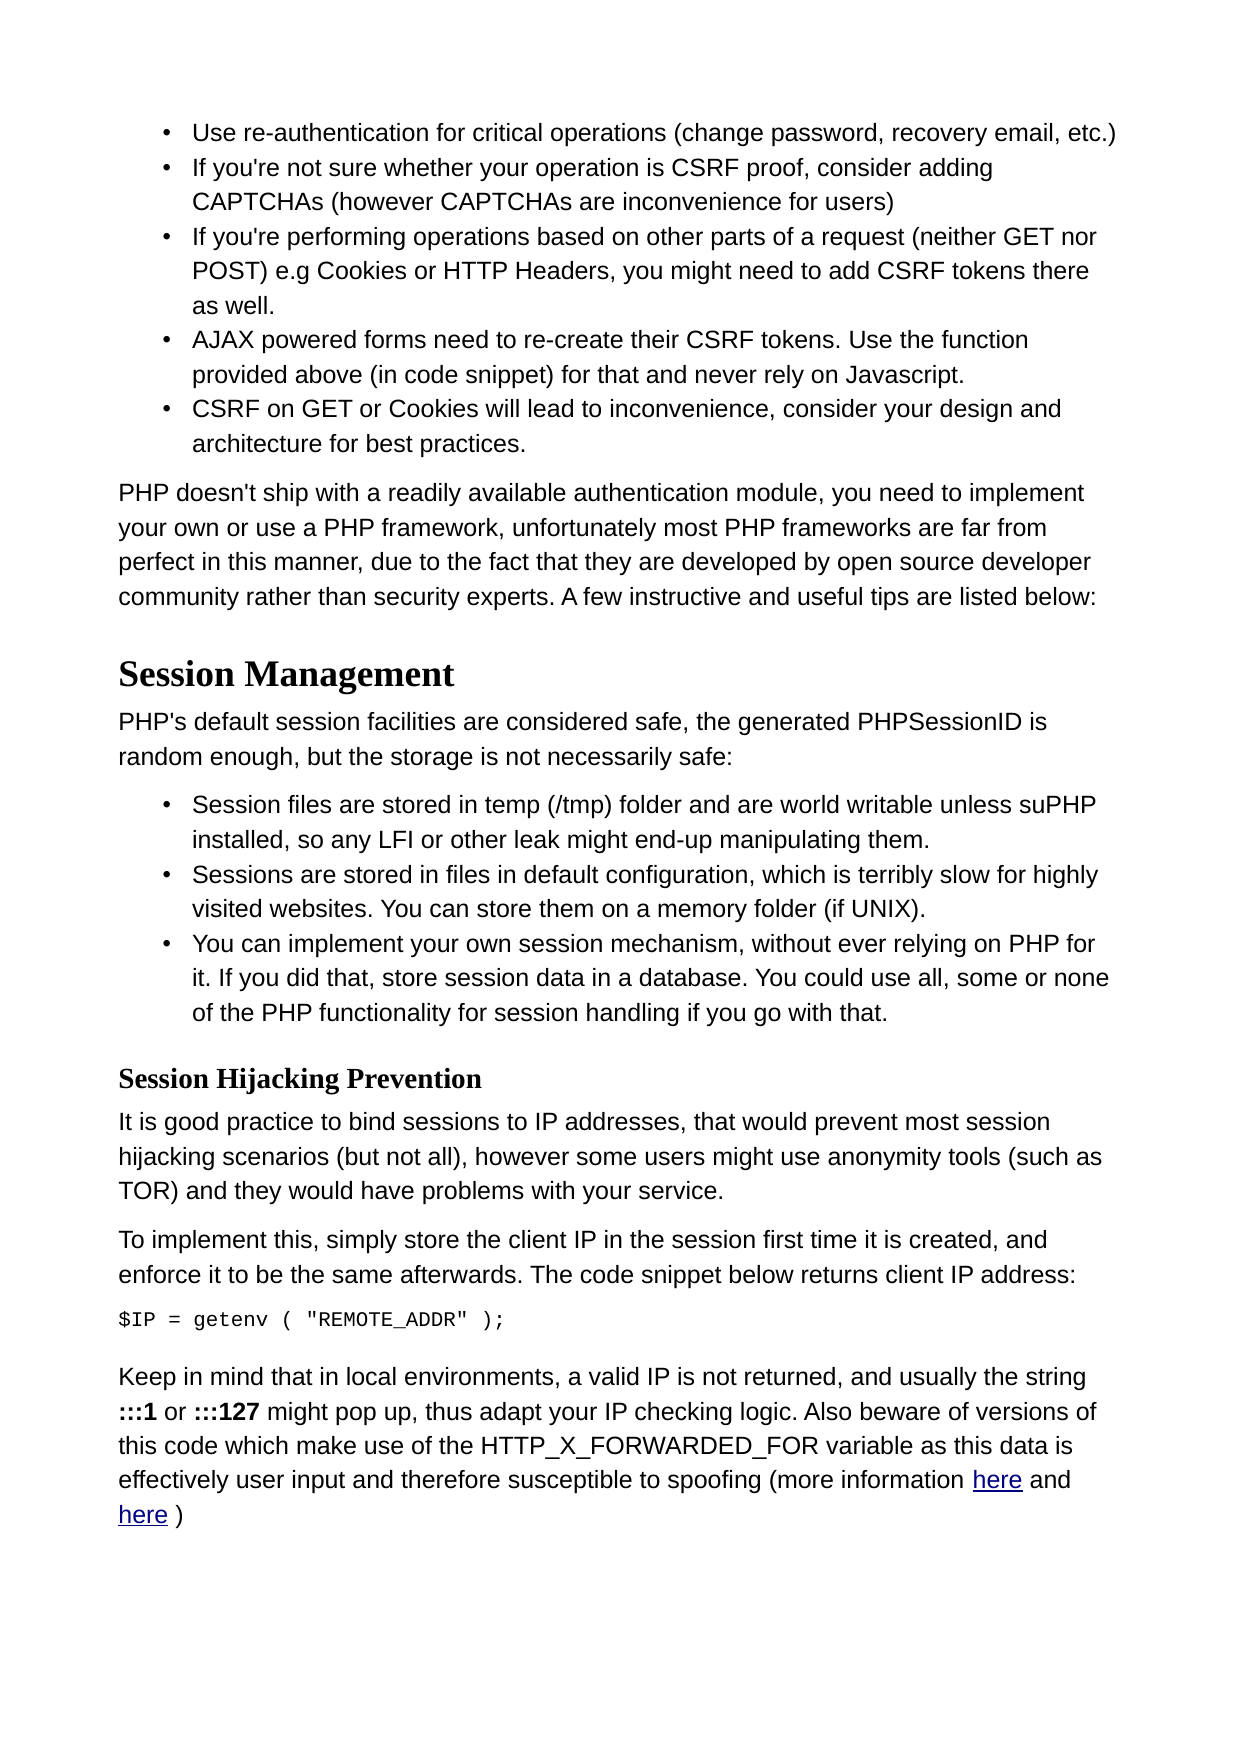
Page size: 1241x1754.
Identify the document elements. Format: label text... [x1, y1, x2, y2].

list CSRF on GET or Cookies will lead to inconvenience, consider your design and architecture for best practices. [162, 394, 1122, 458]
text Keep in mind that in local environments, a valid IP is not returned, and usually the string :::1 or :::127 might pop up, thus adapt your IP checking logic. Also beware of versions of this code which make use of the HTTP_X_FORWARDED_FOR variable as this data is effectively user input and therefore susceptible to spoofing (more information here and here ) [118, 1362, 1122, 1529]
subtitle Session Management [118, 651, 1122, 694]
list Session files are stored in temp (/tmp) folder and are world writable unless suPHP installed, so any LFI or other leak might end-up manipulating them. [162, 791, 1122, 854]
list Use re-authentication for critical operations (change password, recovery email, etc.) [162, 118, 1122, 147]
text PHP doesn't ship with a readily available authentication module, you need to implement your own or use a PHP framework, unfortunately most PHP frameworks are far from perfect in this manner, due to the fact that they are developed by open source developer community rather than security experts. A few instructive and useful tips are listed below: [118, 478, 1122, 610]
list You can implement your own session mechanism, without ever relying on PHP for it. If you did that, store session data in a database. You could use all, some or none of the PHP functionality for session handling if you go with that. [162, 929, 1122, 1026]
list If you're performing operations based on other parts of a request (neither GET nor POST) e.g Cookies or HTTP Headers, you might need to add CSRF tokens there as well. [162, 222, 1122, 319]
text It is good practice to bind sessions to IP addresses, that would prevent most session hijacking scenarios (but not all), however some users might use anonymity tools (such as TOR) and they would have problems with your service. [118, 1107, 1122, 1205]
list If you're not sure whether your operation is CSRF proof, consider adding CAPTCHAs (however CAPTCHAs are inconvenience for users) [162, 153, 1122, 216]
subtitle Session Hijacking Prevention [118, 1061, 1122, 1095]
text $IP = getenv ( "REMOTE_ADDR" ); [118, 1309, 1122, 1333]
list AJAX powered forms need to re-create their CSRF tokens. Use the function provided above (in code snippet) for that and never rely on Javascript. [162, 325, 1122, 389]
list Sessions are stored in files in default configuration, which is terribly slow for highly visited websites. You can store them on a memory folder (if UNIX). [162, 859, 1122, 923]
text PHP's default session facilities are considered safe, the generated PHPSessionID is random enough, but the storage is not necessarily safe: [118, 707, 1122, 770]
text To implement this, simply store the client IP in the session first time it is created, and enforce it to be the same afterwards. The code snippet below returns client IP address: [118, 1225, 1122, 1289]
